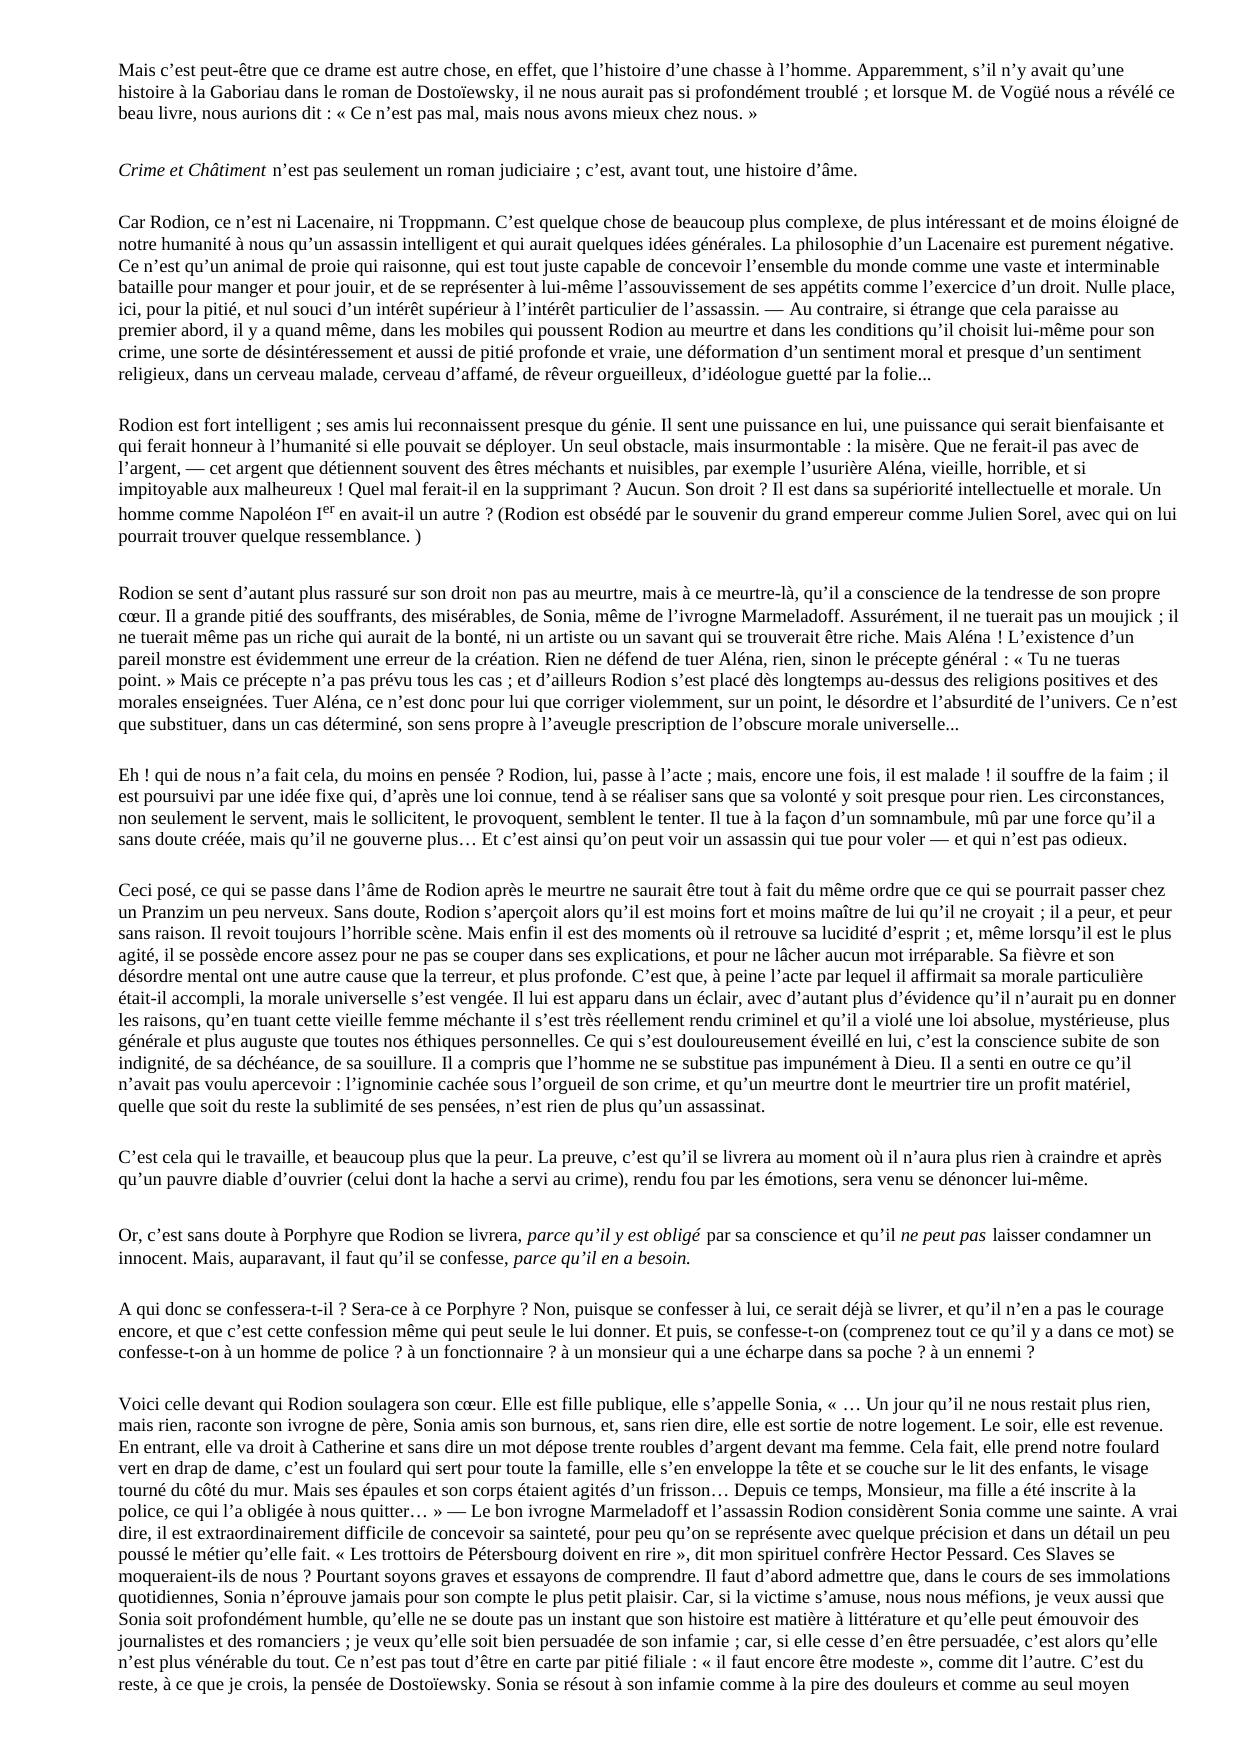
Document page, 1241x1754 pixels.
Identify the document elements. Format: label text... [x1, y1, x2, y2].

text Car Rodion, ce n’est ni Lacenaire, ni Troppmann. C’est quelque chose de beaucoup plus complexe, de plus intéressant et de moins éloigné de notre humanité à nous qu’un assassin intelligent et qui aurait quelques idées générales. La philosophie d’un Lacenaire est purement négative. Ce n’est qu’un animal de proie qui raisonne, qui est tout juste capable de concevoir l’ensemble du monde comme une vaste et interminable bataille pour manger et pour jouir, et de se représenter à lui-même l’assouvissement de ses appétits comme l’exercice d’un droit. Nulle place, ici, pour la pitié, et nul souci d’un intérêt supérieur à l’intérêt particulier de l’assassin. — Au contraire, si étrange que cela paraisse au premier abord, il y a quand même, dans les mobiles qui poussent Rodion au meurtre et dans les conditions qu’il choisit lui-même pour son crime, une sorte de désintéressement et aussi de pitié profonde et vraie, une déformation d’un sentiment moral et presque d’un sentiment religieux, dans un cerveau malade, cerveau d’affamé, de rêveur orgueilleux, d’idéologue guetté par la folie... [118, 211, 1181, 384]
text Voici celle devant qui Rodion soulagera son cœur. Elle est fille publique, elle s’appelle Sonia, « … Un jour qu’il ne nous restait plus rien, mais rien, raconte son ivrogne de père, Sonia amis son burnous, et, sans rien dire, elle est sortie de notre logement. Le soir, elle est revenue. En entrant, elle va droit à Catherine et sans dire un mot dépose trente roubles d’argent devant ma femme. Cela fait, elle prend notre foulard vert en drap de dame, c’est un foulard qui sert pour toute la famille, elle s’en enveloppe la tête et se couche sur le lit des enfants, le visage tourné du côté du mur. Mais ses épaules et son corps étaient agités d’un frisson… Depuis ce temps, Monsieur, ma fille a été inscrite à la police, ce qui l’a obligée à nous quitter… » — Le bon ivrogne Marmeladoff et l’assassin Rodion considèrent Sonia comme une sainte. A vrai dire, il est extraordinairement difficile de concevoir sa sainteté, pour peu qu’on se représente avec quelque précision et dans un détail un peu poussé le métier qu’elle fait. « Les trottoirs de Pétersbourg doivent en rire », dit mon spirituel confrère Hector Pessard. Ces Slaves se moqueraient-ils de nous ? Pourtant soyons graves et essayons de comprendre. Il faut d’abord admettre que, dans le cours de ses immolations quotidiennes, Sonia n’éprouve jamais pour son compte le plus petit plaisir. Car, si la victime s’amuse, nous nous méfions, je veux aussi que Sonia soit profondément humble, qu’elle ne se doute pas un instant que son histoire est matière à littérature et qu’elle peut émouvoir des journalistes et des romanciers ; je veux qu’elle soit bien persuadée de son infamie ; car, si elle cesse d’en être persuadée, c’est alors qu’elle n’est plus vénérable du tout. Ce n’est pas tout d’être en carte par pitié filiale : « il faut encore être modeste », comme dit l’autre. C’est du reste, à ce que je crois, la pensée de Dostoïewsky. Sonia se résout à son infamie comme à la pire des douleurs et comme au seul moyen [118, 1392, 1181, 1694]
text Ceci posé, ce qui se passe dans l’âme de Rodion après le meurtre ne saurait être tout à fait du même ordre que ce qui se pourrait passer chez un Pranzim un peu nerveux. Sans doute, Rodion s’aperçoit alors qu’il est moins fort et moins maître de lui qu’il ne croyait ; il a peur, et peur sans raison. Il revoit toujours l’horrible scène. Mais enfin il est des moments où il retrouve sa lucidité d’esprit ; et, même lorsqu’il est le plus agité, il se possède encore assez pour ne pas se couper dans ses explications, et pour ne lâcher aucun mot irréparable. Sa fièvre et son désordre mental ont une autre cause que la terreur, et plus profonde. C’est que, à peine l’acte par lequel il affirmait sa morale particulière était-il accompli, la morale universelle s’est vengée. Il lui est apparu dans un éclair, avec d’autant plus d’évidence qu’il n’aurait pu en donner les raisons, qu’en tuant cette vieille femme méchante il s’est très réellement rendu criminel et qu’il a violé une loi absolue, mystérieuse, plus générale et plus auguste que toutes nos éthiques personnelles. Ce qui s’est douloureusement éveillé en lui, c’est la conscience subite de son indignité, de sa déchéance, de sa souillure. Il a compris que l’homme ne se substitue pas impunément à Dieu. Il a senti en outre ce qu’il n’avait pas voulu apercevoir : l’ignominie cachée sous l’orgueil de son crime, et qu’un meurtre dont le meurtrier tire un profit matériel, quelle que soit du reste la sublimité de ses pensées, n’est rien de plus qu’un assassinat. [118, 879, 1181, 1116]
text Crime et Châtiment n’est pas seulement un roman judiciaire ; c’est, avant tout, une histoire d’âme. [118, 153, 1181, 182]
text Mais c’est peut-être que ce drame est autre chose, en effet, que l’histoire d’une chasse à l’homme. Apparemment, s’il n’y avait qu’une histoire à la Gaboriau dans le roman de Dostoïewsky, il ne nous aurait pas si profondément troublé ; et lorsque M. de Vogüé nous a révélé ce beau livre, nous aurions dit : « Ce n’est pas mal, mais nous avons mieux chez nous. » [118, 59, 1181, 124]
text Eh ! qui de nous n’a fait cela, du moins en pensée ? Rodion, lui, passe à l’acte ; mais, encore une fois, il est malade ! il souffre de la faim ; il est poursuivi par une idée fixe qui, d’après une loi connue, tend à se réaliser sans que sa volonté y soit presque pour rien. Les circonstances, non seulement le servent, mais le sollicitent, le provoquent, semblent le tenter. Il tue à la façon d’un somnambule, mû par une force qu’il a sans doute créée, mais qu’il ne gouverne plus… Et c’est ainsi qu’on peut voir un assassin qui tue pour voler — et qui n’est pas odieux. [118, 763, 1181, 850]
text Or, c’est sans doute à Porphyre que Rodion se livrera, parce qu’il y est obligé par sa conscience et qu’il ne peut pas laisser condamner un innocent. Mais, auparavant, il faut qu’il se confesse, parce qu’il en a besoin. [118, 1218, 1181, 1269]
text Rodion se sent d’autant plus rassuré sur son droit non pas au meurtre, mais à ce meurtre-là, qu’il a conscience de la tendresse de son propre cœur. Il a grande pitié des souffrants, des misérables, de Sonia, même de l’ivrogne Marmeladoff. Assurément, il ne tuerait pas un moujick ; il ne tuerait même pas un riche qui aurait de la bonté, ni un artiste ou un savant qui se trouverait être riche. Mais Aléna ! L’existence d’un pareil monstre est évidemment une erreur de la création. Rien ne défend de tuer Aléna, rien, sinon le précepte général : « Tu ne tueras point. » Mais ce précepte n’a pas prévu tous les cas ; et d’ailleurs Rodion s’est placé dès longtemps au-dessus des religions positives et des morales enseignées. Tuer Aléna, ce n’est donc pour lui que corriger violemment, sur un point, le désordre et l’absurdité de l’univers. Ce n’est que substituer, dans un cas déterminé, son sens propre à l’aveugle prescription de l’obscure morale universelle... [118, 576, 1181, 734]
text C’est cela qui le travaille, et beaucoup plus que la peur. La preuve, c’est qu’il se livrera au moment où il n’aura plus rien à craindre et après qu’un pauvre diable d’ouvrier (celui dont la hache a servi au crime), rendu fou par les émotions, sera venu se dénoncer lui-même. [118, 1146, 1181, 1189]
text A qui donc se confessera-t-il ? Sera-ce à ce Porphyre ? Non, puisque se confesser à lui, ce serait déjà se livrer, et qu’il n’en a pas le courage encore, et que c’est cette confession même qui peut seule le lui donner. Et puis, se confesse-t-on (comprenez tout ce qu’il y a dans ce mot) se confesse-t-on à un homme de police ? à un fonctionnaire ? à un monsieur qui a une écharpe dans sa poche ? à un ennemi ? [118, 1298, 1181, 1363]
text Rodion est fort intelligent ; ses amis lui reconnaissent presque du génie. Il sent une puissance en lui, une puissance qui serait bienfaisante et qui ferait honneur à l’humanité si elle pouvait se déployer. Un seul obstacle, mais insurmontable : la misère. Que ne ferait-il pas avec de l’argent, — cet argent que détiennent souvent des êtres méchants et nuisibles, par exemple l’usurière Aléna, vieille, horrible, et si impitoyable aux malheureux ! Quel mal ferait-il en la supprimant ? Aucun. Son droit ? Il est dans sa supériorité intellectuelle et morale. Un homme comme Napoléon Ier en avait-il un autre ? (Rodion est obsédé par le souvenir du grand empereur comme Julien Sorel, avec qui on lui pourrait trouver quelque ressemblance. ) [118, 413, 1181, 546]
